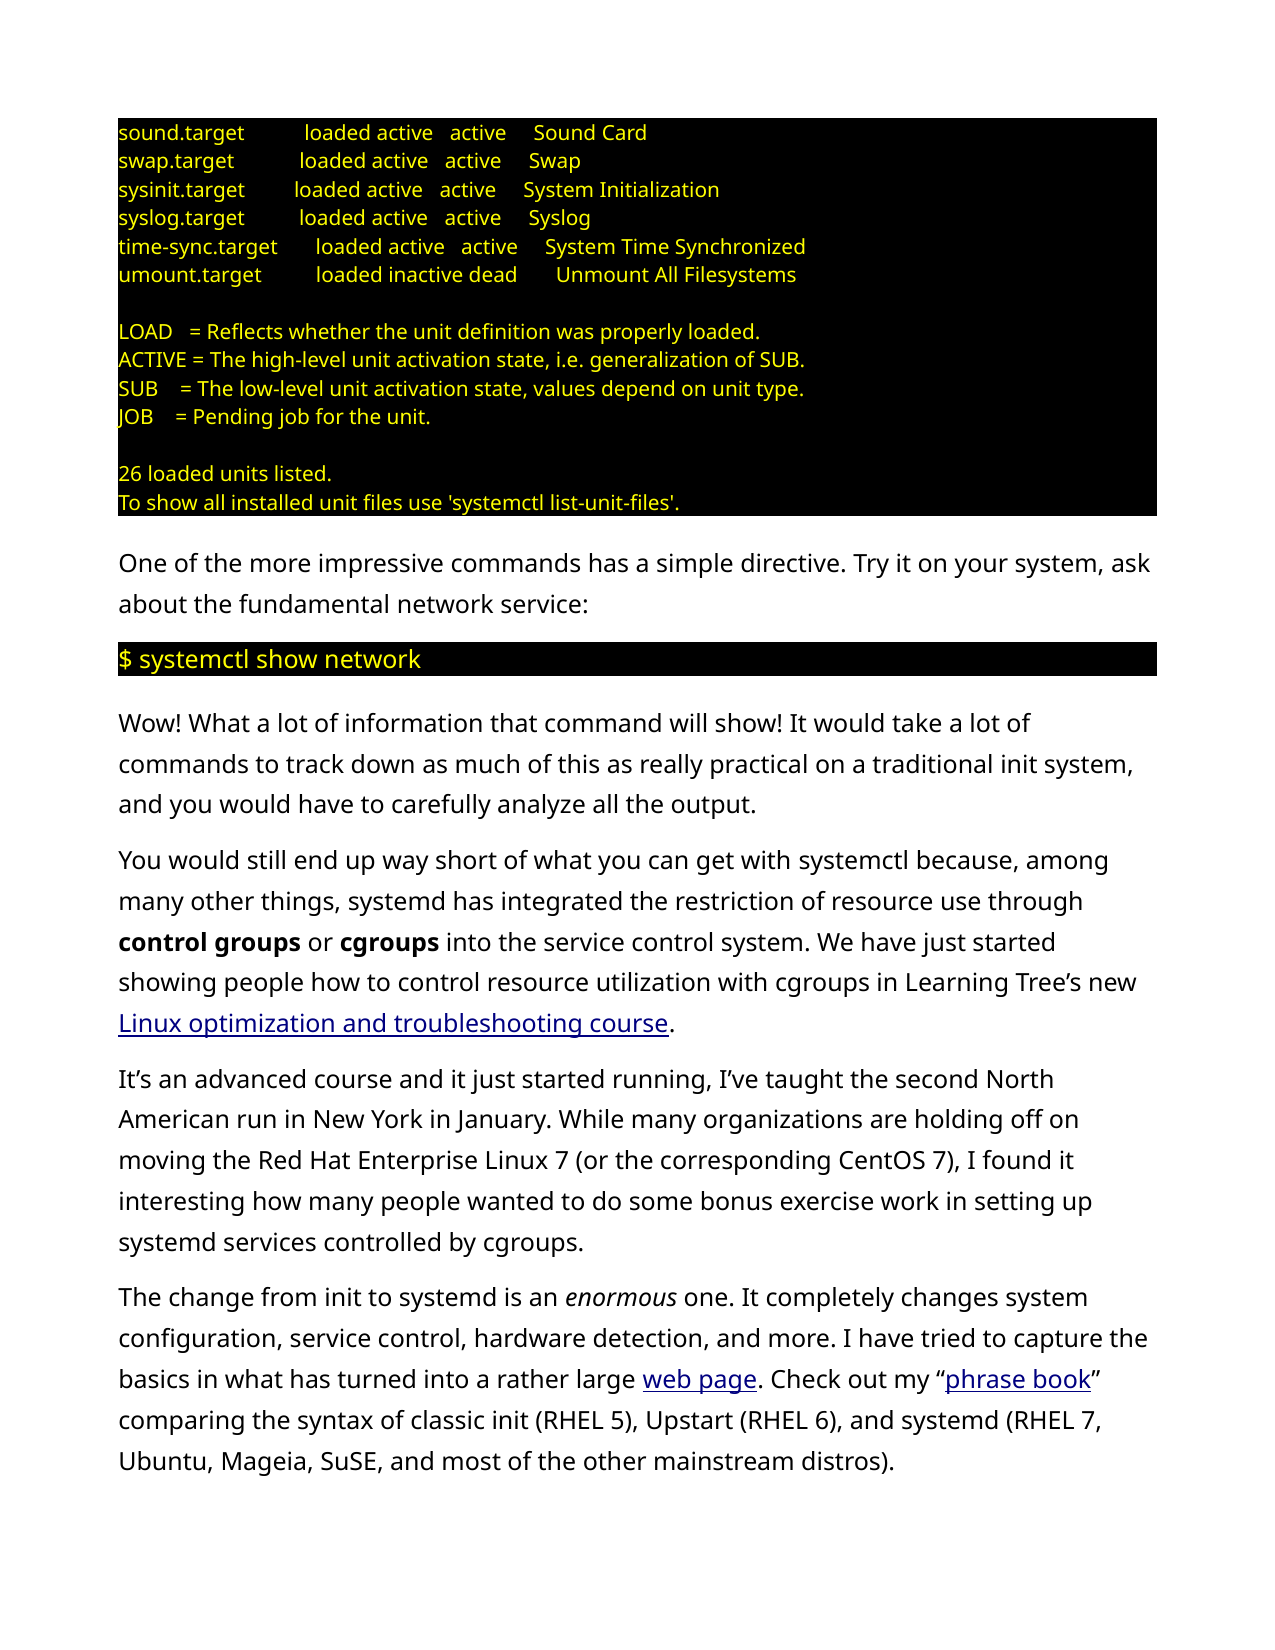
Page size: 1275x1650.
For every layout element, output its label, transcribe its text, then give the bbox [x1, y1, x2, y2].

text You would still end up way short of what you can get with systemctl because, among many other things, systemd has integrated the restriction of resource use through control groups or cgroups into the service control system. We have just started showing people how to control resource utilization with cgroups in Learning Tree’s new Linux optimization and troubleshooting course. [118, 843, 1157, 1040]
text $ systemctl show network [118, 642, 1157, 676]
text SUB = The low-level unit activation state, values depend on unit type. [118, 374, 1157, 402]
text swap.target loaded active active Swap [118, 147, 1157, 175]
text Wow! What a lot of information that command will show! It would take a lot of commands to track down as much of this as really practical on a traditional init system, and you would have to carefully analyze all the output. [118, 706, 1157, 821]
text ACTIVE = The high-level unit activation state, i.e. generalization of SUB. [118, 346, 1157, 374]
text JOB = Pending job for the unit. [118, 402, 1157, 431]
text sysinit.target loaded active active System Initialization [118, 175, 1157, 203]
text One of the more impressive commands has a simple directive. Try it on your system, ask about the fundamental network service: [118, 546, 1157, 621]
text syslog.target loaded active active Syslog [118, 203, 1157, 232]
text time-sync.target loaded active active System Time Synchronized [118, 232, 1157, 260]
text LOAD = Reflects whether the unit definition was properly loaded. [118, 317, 1157, 346]
text 26 loaded units listed. [118, 459, 1157, 488]
text sound.target loaded active active Sound Card [118, 118, 1157, 147]
text The change from init to systemd is an enormous one. It completely changes system configuration, service control, hardware detection, and more. I have tried to capture the basics in what has turned into a rather large web page. Check out my “phrase book” comparing the syntax of classic init (RHEL 5), Upstart (RHEL 6), and systemd (RHEL 7, Ubuntu, Mageia, SuSE, and most of the other mainstream distros). [118, 1280, 1157, 1477]
text umount.target loaded inactive dead Unmount All Filesystems [118, 260, 1157, 289]
text To show all installed unit files use 'systemctl list-unit-files'. [118, 488, 1157, 516]
text It’s an advanced course and it just started running, I’ve taught the second North American run in New York in January. While many organizations are holding off on moving the Red Hat Enterprise Linux 7 (or the corresponding CentOS 7), I found it interesting how many people wanted to do some bonus exercise work in setting up systemd services controlled by cgroups. [118, 1061, 1157, 1259]
